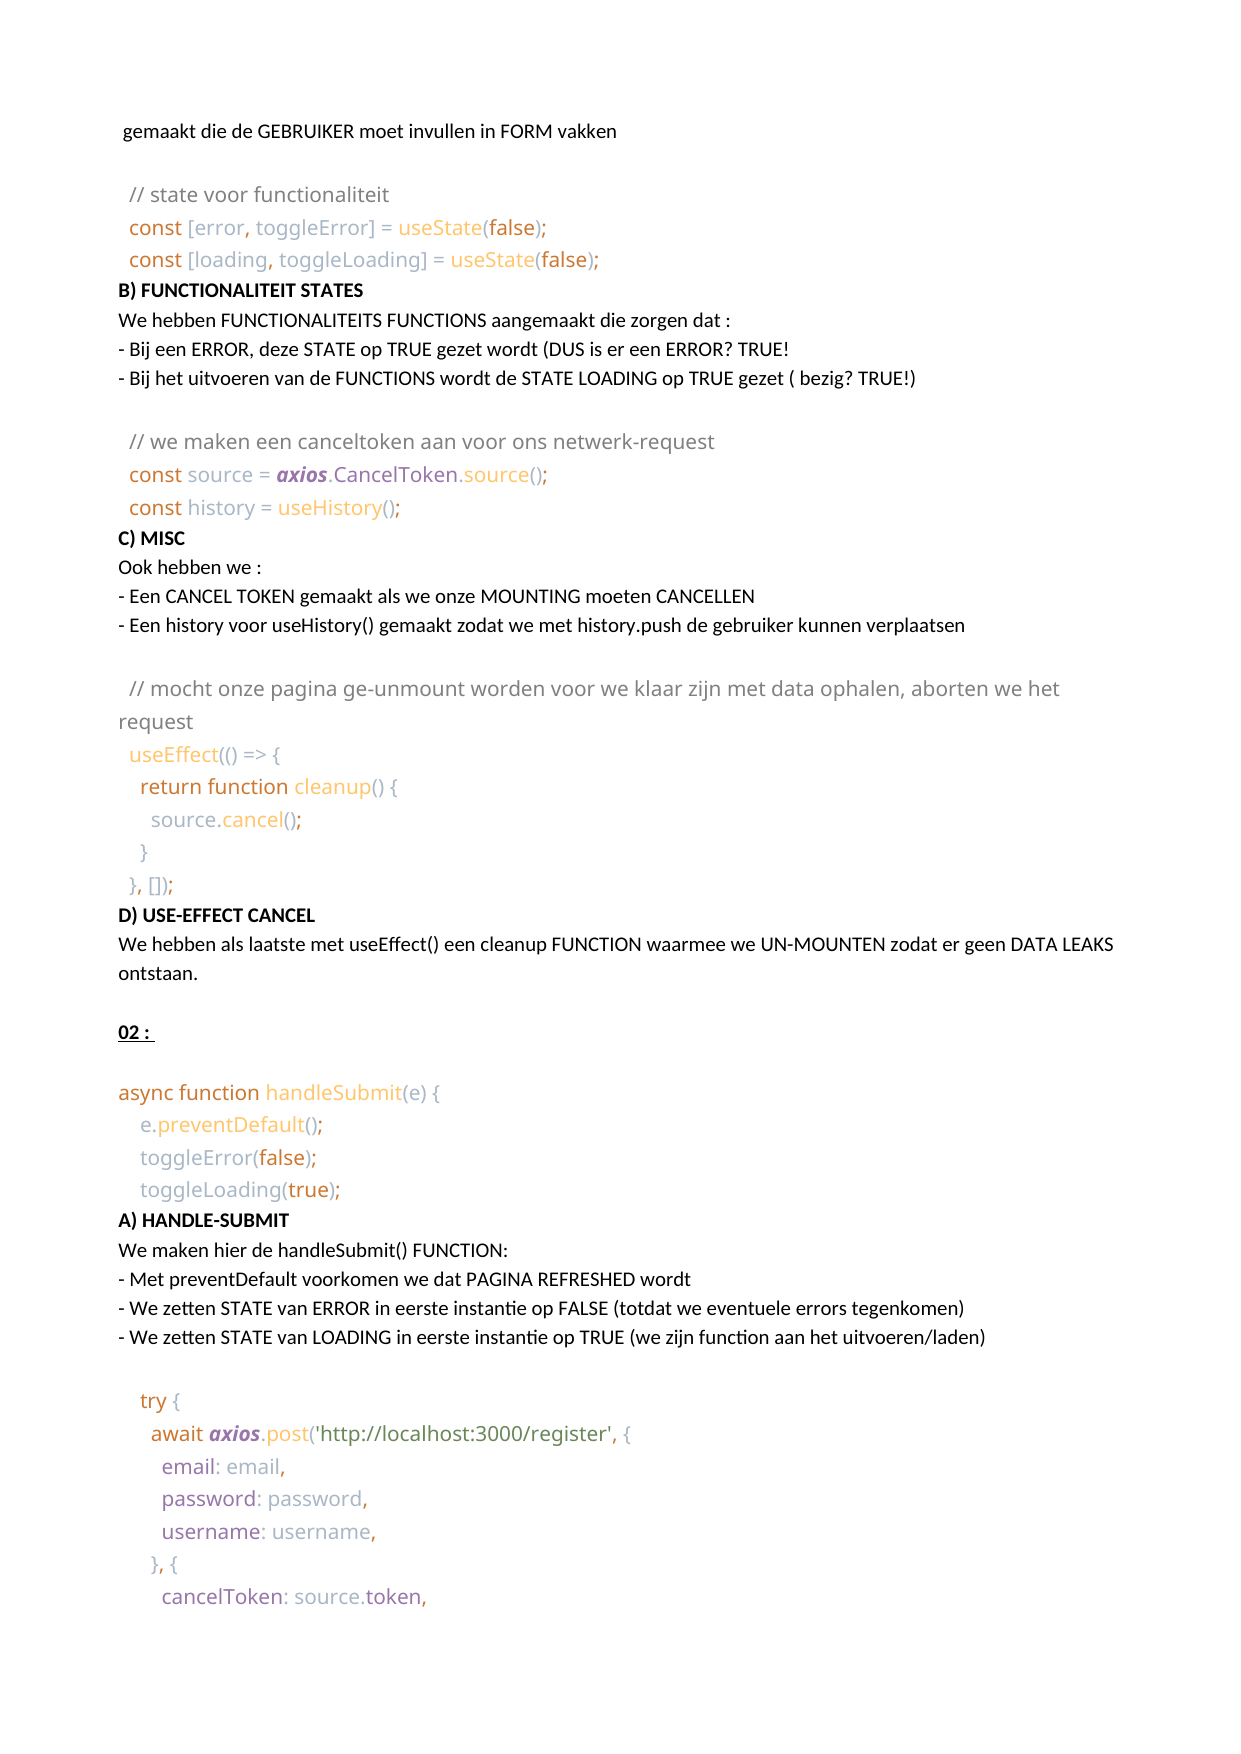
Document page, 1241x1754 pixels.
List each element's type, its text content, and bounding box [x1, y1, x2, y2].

text gemaakt die de GEBRUIKER moet invullen in FORM vakken // state voor functionaliteit const [error, toggleError] = useState(false); const [loading, toggleLoading] = useState(false); B) FUNCTIONALITEIT STATES We hebben FUNCTIONALITEITS FUNCTIONS aangemaakt die zorgen dat : - Bij een ERROR, deze STATE op TRUE gezet wordt (DUS is er een ERROR? TRUE! - Bij het uitvoeren van de FUNCTIONS wordt de STATE LOADING op TRUE gezet ( bezig? TRUE!) // we maken een canceltoken aan voor ons netwerk-request const source = axios.CancelToken.source(); const history = useHistory(); C) MISC Ook hebben we : - Een CANCEL TOKEN gemaakt als we onze MOUNTING moeten CANCELLEN - Een history voor useHistory() gemaakt zodat we met history.push de gebruiker kunnen verplaatsen // mocht onze pagina ge-unmount worden voor we klaar zijn met data ophalen, aborten we het request useEffect(() => { return function cleanup() { source.cancel(); } }, []); D) USE-EFFECT CANCEL We hebben als laatste met useEffect() een cleanup FUNCTION waarmee we UN-MOUNTEN zodat er geen DATA LEAKS ontstaan. 02 : async function handleSubmit(e) { e.preventDefault(); toggleError(false); toggleLoading(true); A) HANDLE-SUBMIT We maken hier de handleSubmit() FUNCTION: - Met preventDefault voorkomen we dat PAGINA REFRESHED wordt - We zetten STATE van ERROR in eerste instantie op FALSE (totdat we eventuele errors tegenkomen) - We zetten STATE van LOADING in eerste instantie op TRUE (we zijn function aan het uitvoeren/laden) try { await axios.post('http://localhost:3000/register', { email: email, password: password, username: username, }, { cancelToken: source.token, [118, 118, 1122, 1611]
